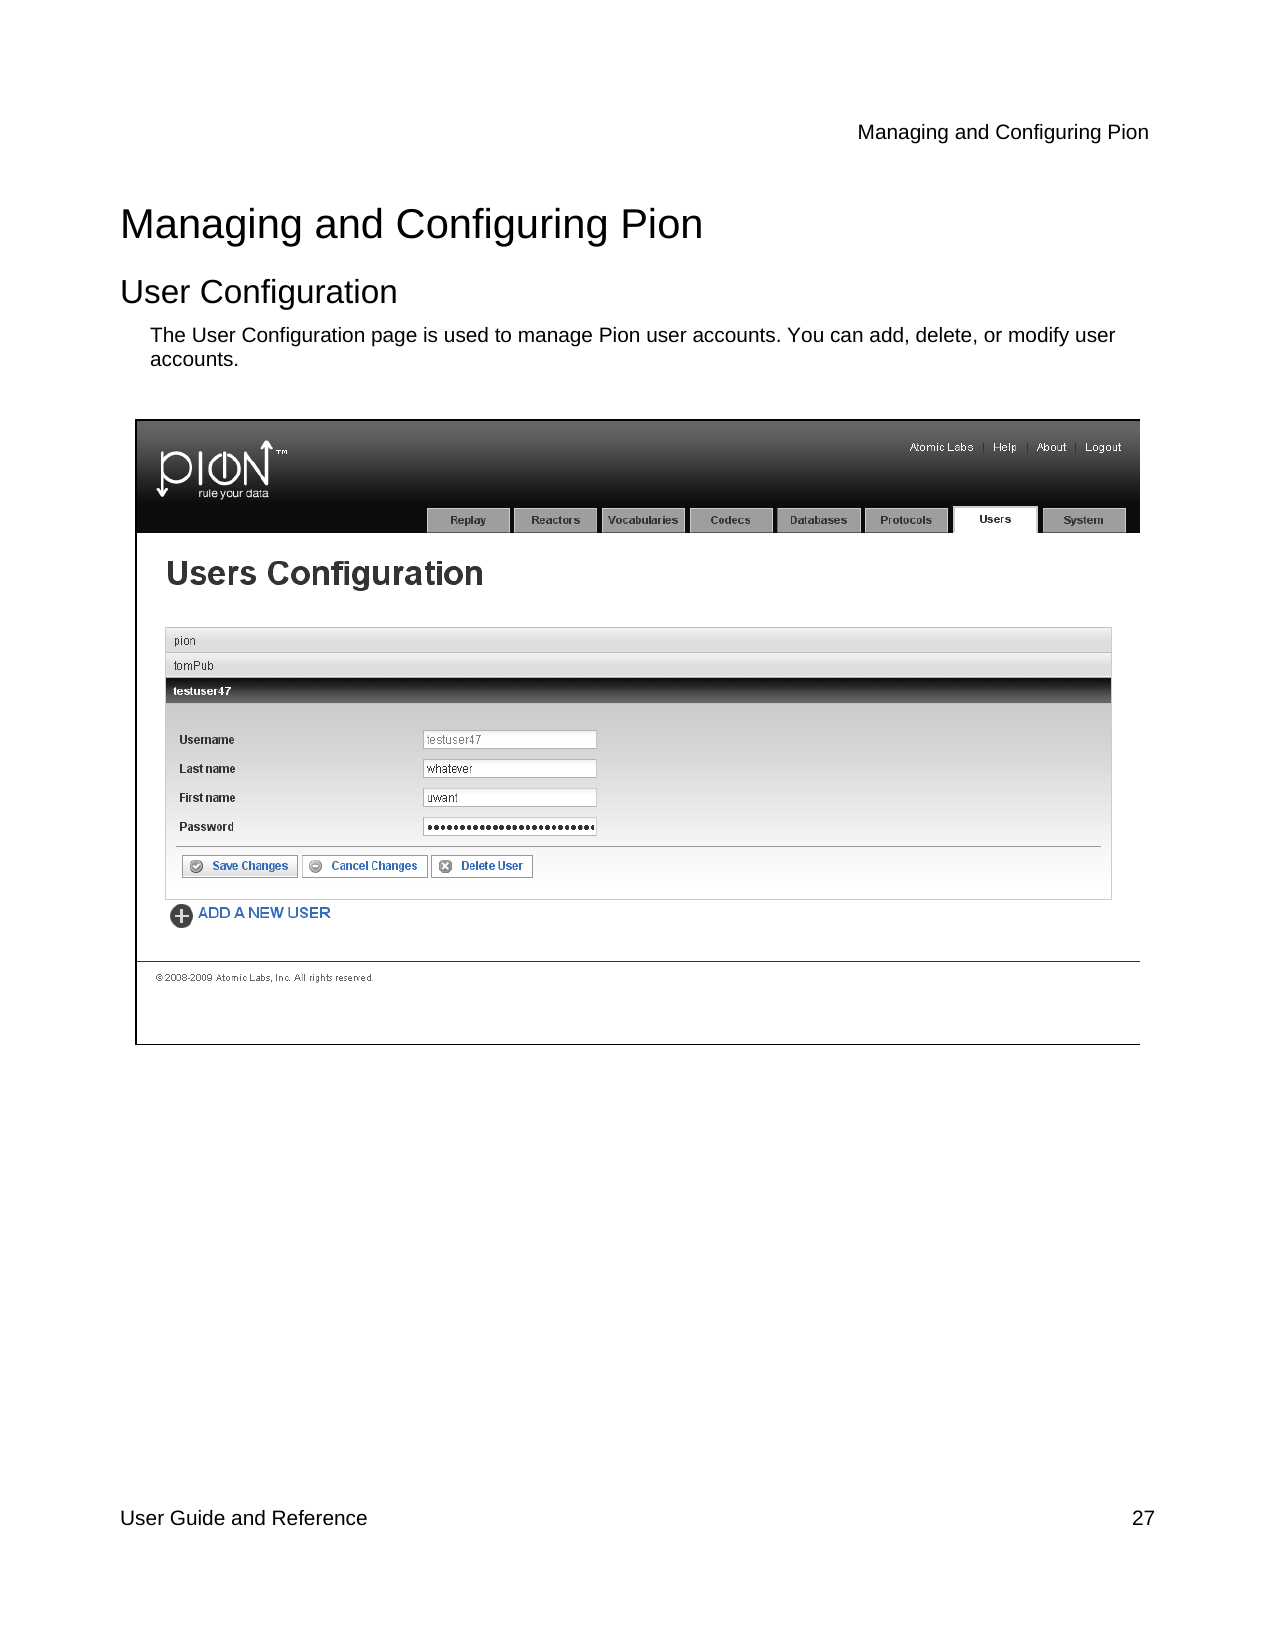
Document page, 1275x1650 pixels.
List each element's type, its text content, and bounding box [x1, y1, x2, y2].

picture [135, 419, 1140, 1045]
subtitle User Configuration [120, 272, 1155, 310]
subtitle Managing and Configuring Pion [120, 199, 1155, 247]
text The User Configuration page is used to manage Pion user accounts. You can add, delete, or modify user accounts. [150, 323, 1155, 371]
